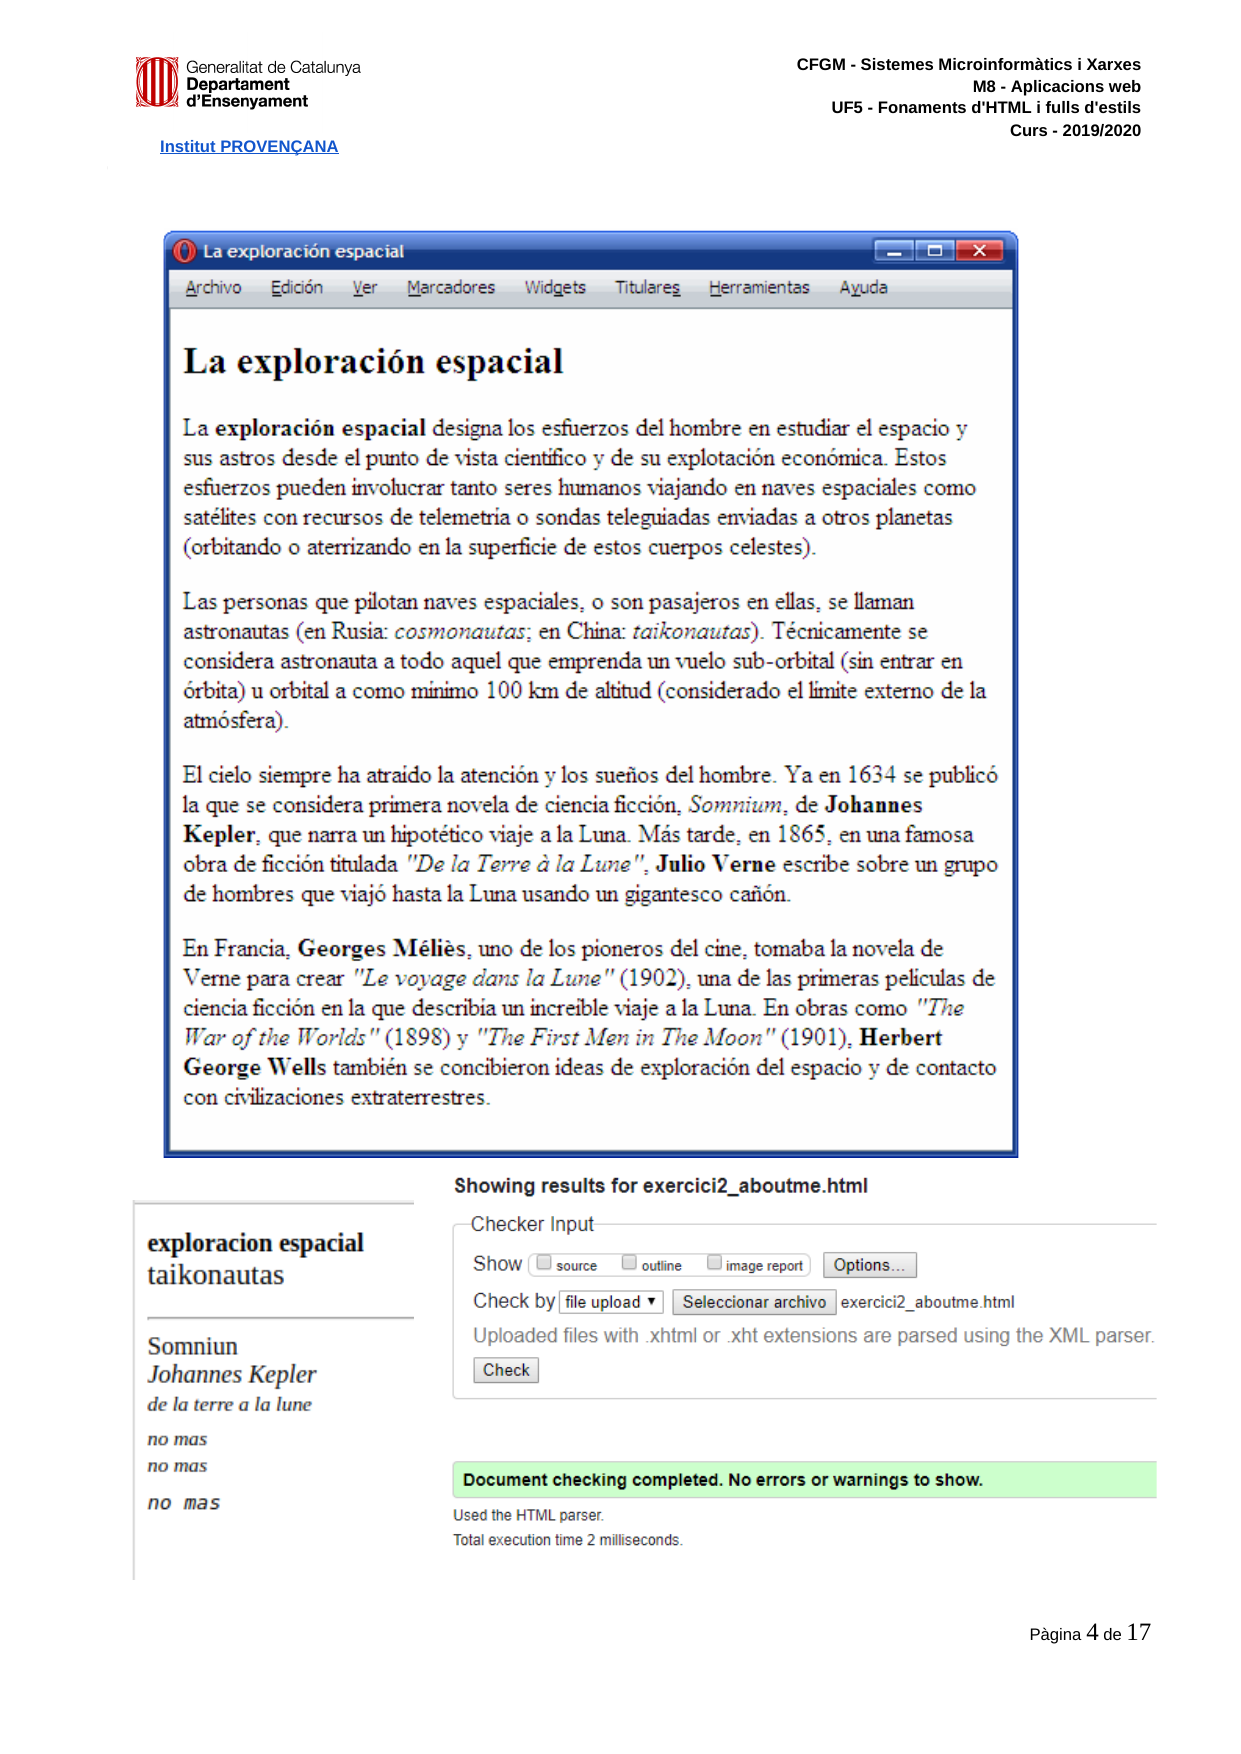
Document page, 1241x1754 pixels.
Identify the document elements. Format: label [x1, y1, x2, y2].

picture [163, 228, 1019, 1158]
picture [132, 1200, 414, 1580]
picture [444, 1173, 1157, 1554]
picture [99, 32, 397, 133]
